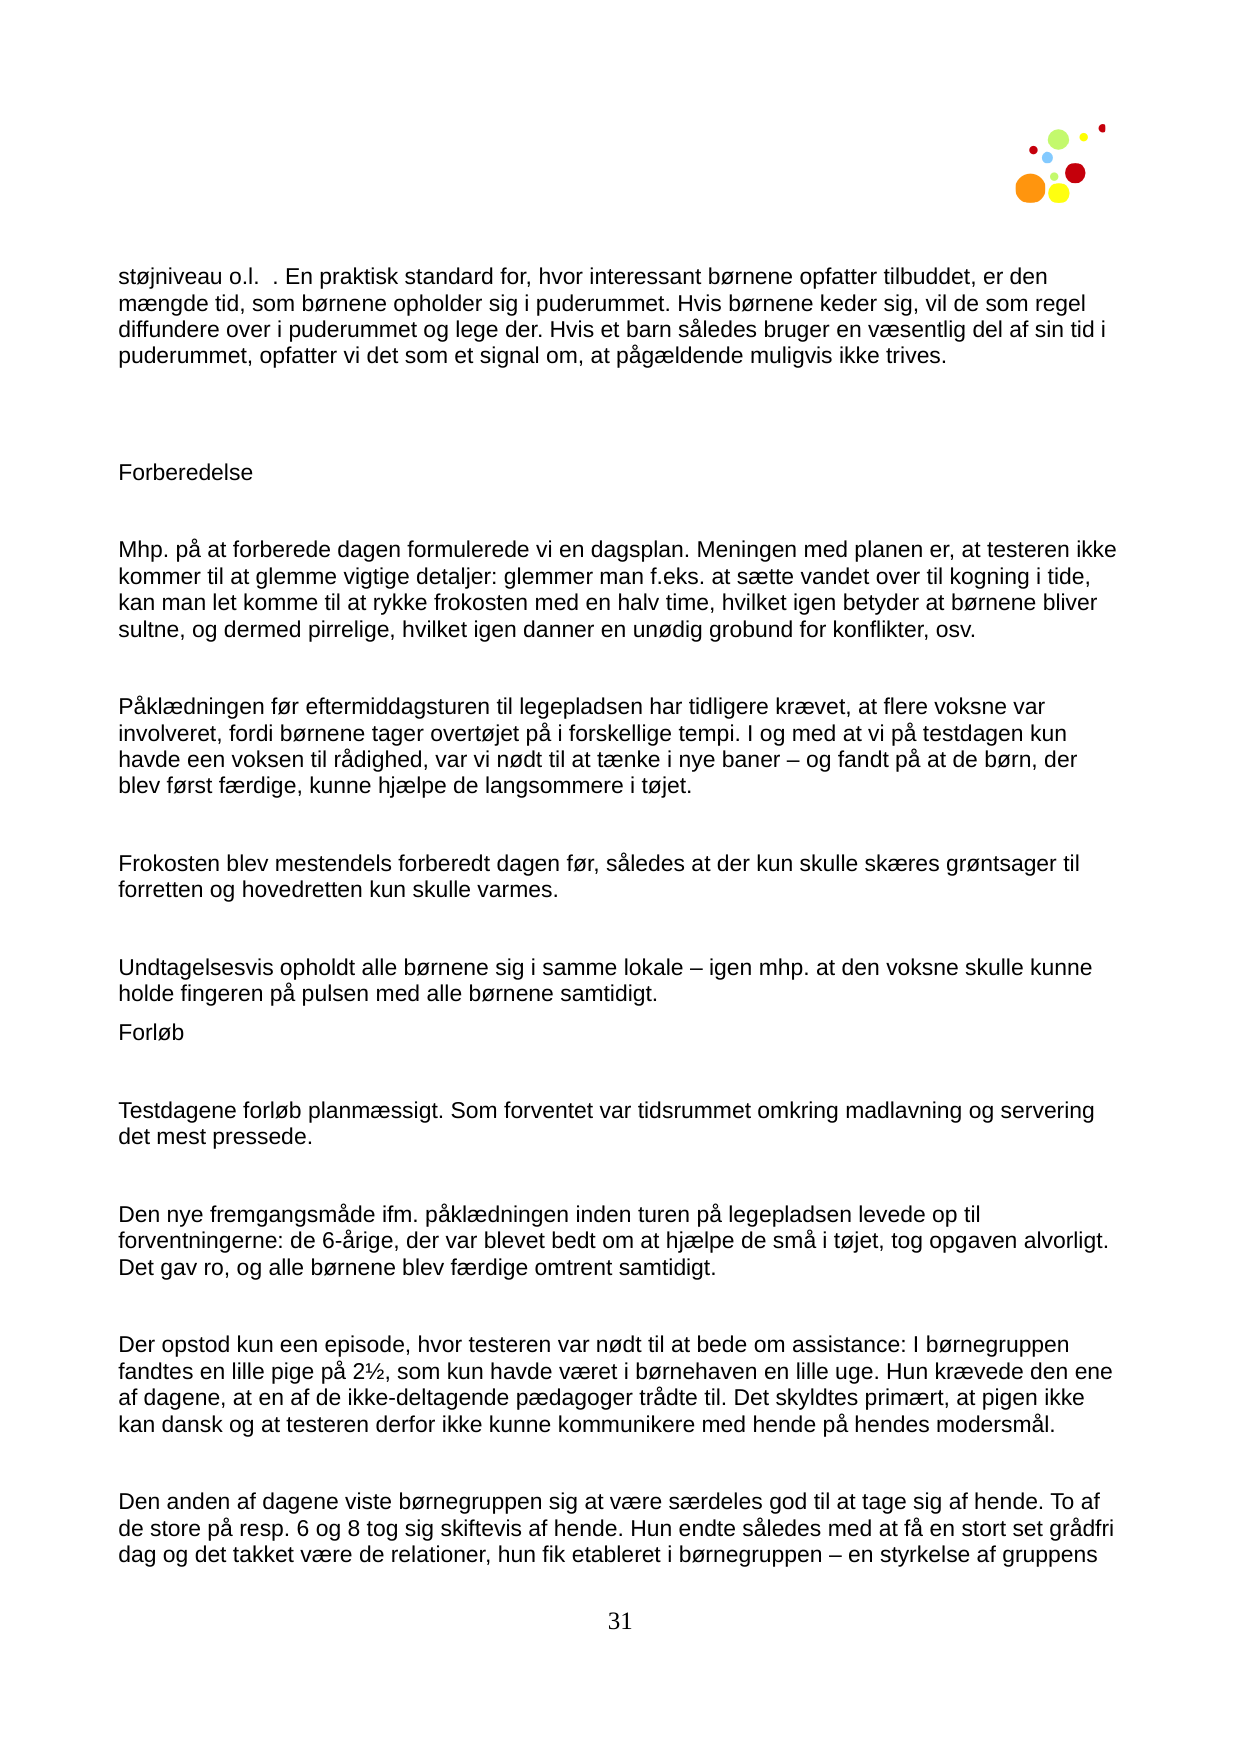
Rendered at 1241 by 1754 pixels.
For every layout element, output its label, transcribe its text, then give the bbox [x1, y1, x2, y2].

text Undtagelsesvis opholdt alle børnene sig i samme lokale – igen mhp. at den voksne skulle kunne holde fingeren på pulsen med alle børnene samtidigt. [118, 954, 1122, 1007]
text Der opstod kun een episode, hvor testeren var nødt til at bede om assistance: I børnegruppen fandtes en lille pige på 2½, som kun havde været i børnehaven en lille uge. Hun krævede den ene af dagene, at en af de ikke-deltagende pædagoger trådte til. Det skyldtes primært, at pigen ikke kan dansk og at testeren derfor ikke kunne kommunikere med hende på hendes modersmål. [118, 1331, 1122, 1437]
picture [1015, 124, 1106, 203]
text Testdagene forløb planmæssigt. Som forventet var tidsrummet omkring madlavning og servering det mest pressede. [118, 1097, 1122, 1150]
text støjniveau o.l. . En praktisk standard for, hvor interessant børnene opfatter tilbuddet, er den mængde tid, som børnene opholder sig i puderummet. Hvis børnene keder sig, vil de som regel diffundere over i puderummet og lege der. Hvis et barn således bruger en væsentlig del af sin tid i puderummet, opfatter vi det som et signal om, at pågældende muligvis ikke trives. [118, 263, 1122, 368]
text Forløb [118, 1019, 1122, 1046]
text Frokosten blev mestendels forberedt dagen før, således at der kun skulle skæres grøntsager til forretten og hovedretten kun skulle varmes. [118, 850, 1122, 903]
text Påklædningen før eftermiddagsturen til legepladsen har tidligere krævet, at flere voksne var involveret, fordi børnene tager overtøjet på i forskellige tempi. I og med at vi på testdagen kun havde een voksen til rådighed, var vi nødt til at tænke i nye baner – og fandt på at de børn, der blev først færdige, kunne hjælpe de langsommere i tøjet. [118, 693, 1122, 799]
text Mhp. på at forberede dagen formulerede vi en dagsplan. Meningen med planen er, at testeren ikke kommer til at glemme vigtige detaljer: glemmer man f.eks. at sætte vandet over til kogning i tide, kan man let komme til at rykke frokosten med en halv time, hvilket igen betyder at børnene bliver sultne, og dermed pirrelige, hvilket igen danner en unødig grobund for konflikter, osv. [118, 536, 1122, 642]
text Den anden af dagene viste børnegruppen sig at være særdeles god til at tage sig af hende. To af de store på resp. 6 og 8 tog sig skiftevis af hende. Hun endte således med at få en stort set grådfri dag og det takket være de relationer, hun fik etableret i børnegruppen – en styrkelse af gruppens [118, 1488, 1122, 1567]
text Den nye fremgangsmåde ifm. påklædningen inden turen på legepladsen levede op til forventningerne: de 6-årige, der var blevet bedt om at hjælpe de små i tøjet, tog opgaven alvorligt. Det gav ro, og alle børnene blev færdige omtrent samtidigt. [118, 1201, 1122, 1280]
text Forberedelse [118, 459, 1122, 485]
